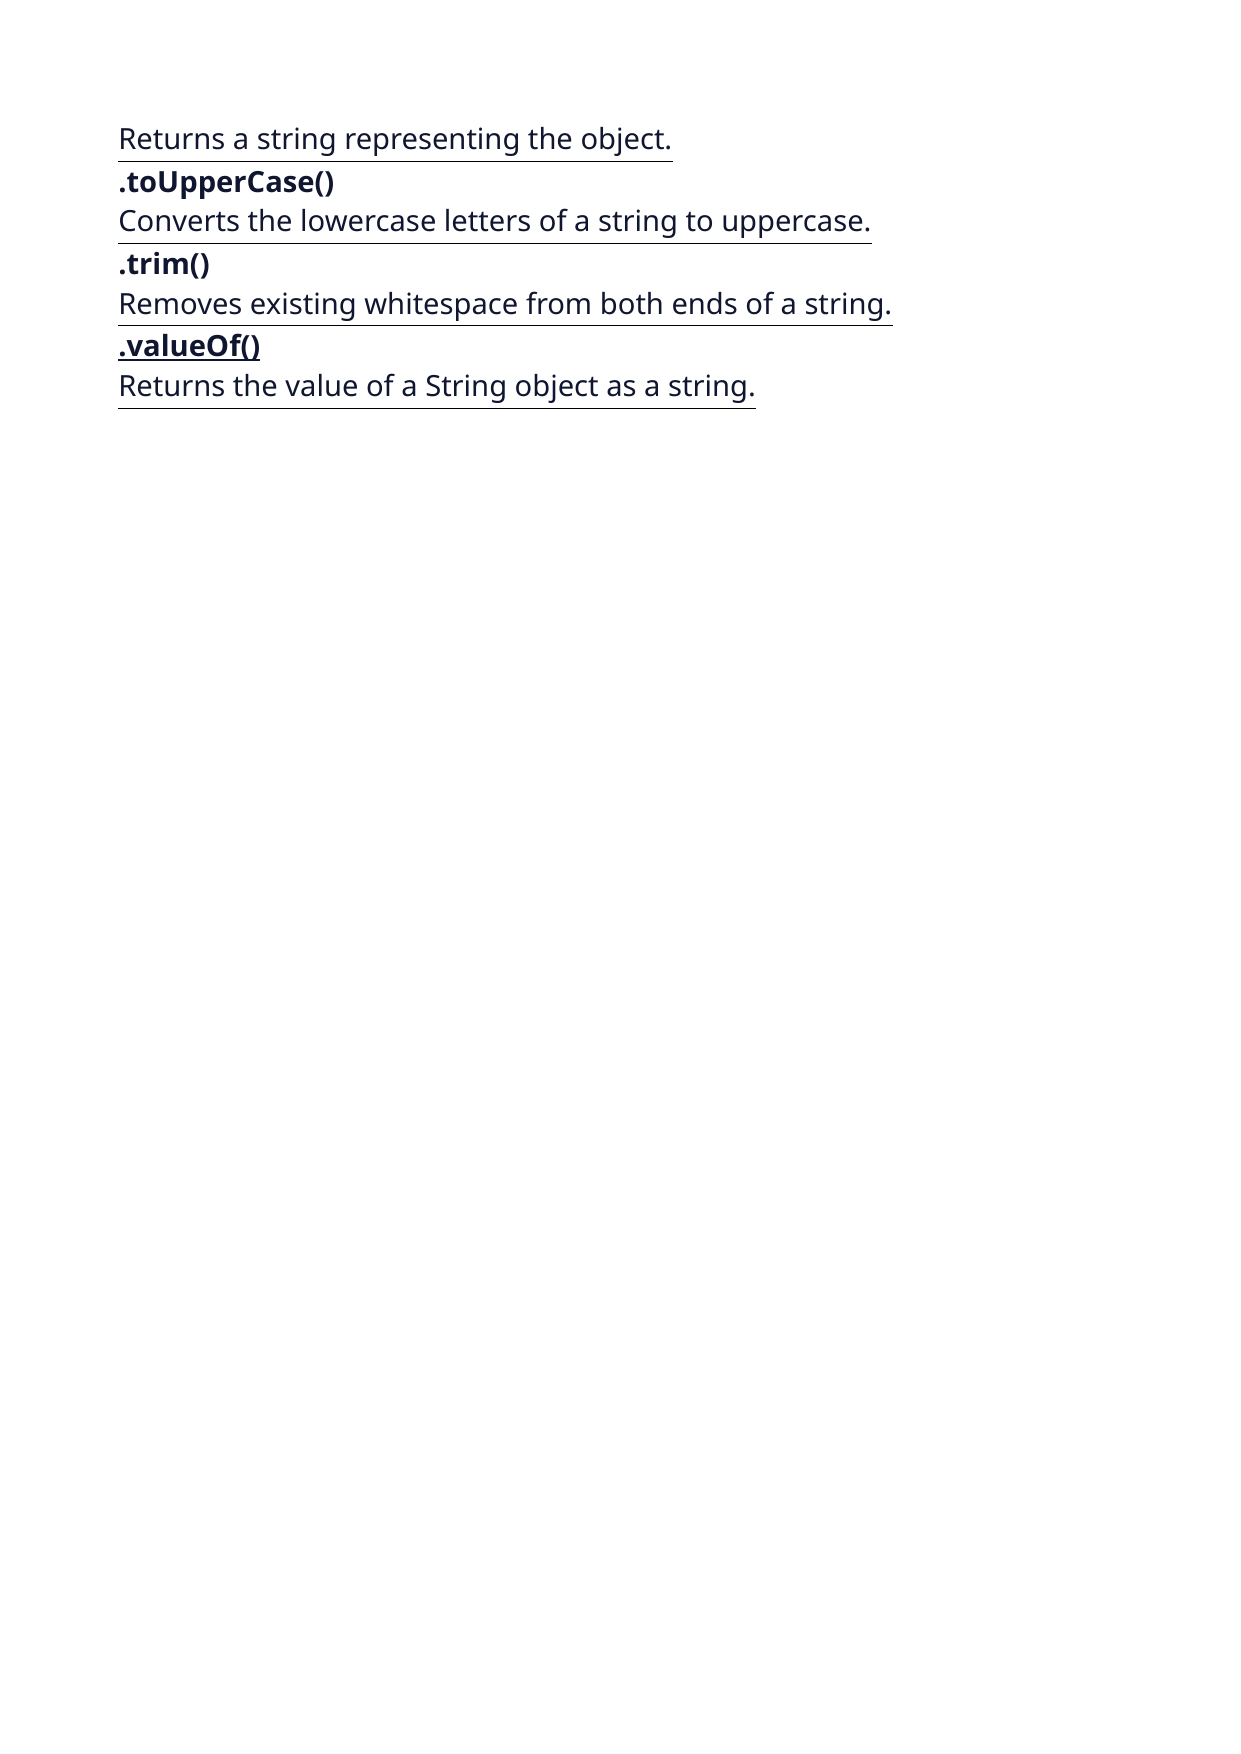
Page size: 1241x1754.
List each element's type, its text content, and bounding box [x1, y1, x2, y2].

subtitle .toUpperCase() [118, 161, 1122, 201]
subtitle .valueOf() [118, 326, 1122, 365]
list Removes existing whitespace from both ends of a string. [118, 283, 1122, 326]
list Returns the value of a String object as a string. [118, 365, 1122, 408]
list Returns a string representing the object. [118, 118, 1122, 161]
list Converts the lowercase letters of a string to uppercase. [118, 201, 1122, 243]
subtitle .trim() [118, 243, 1122, 283]
